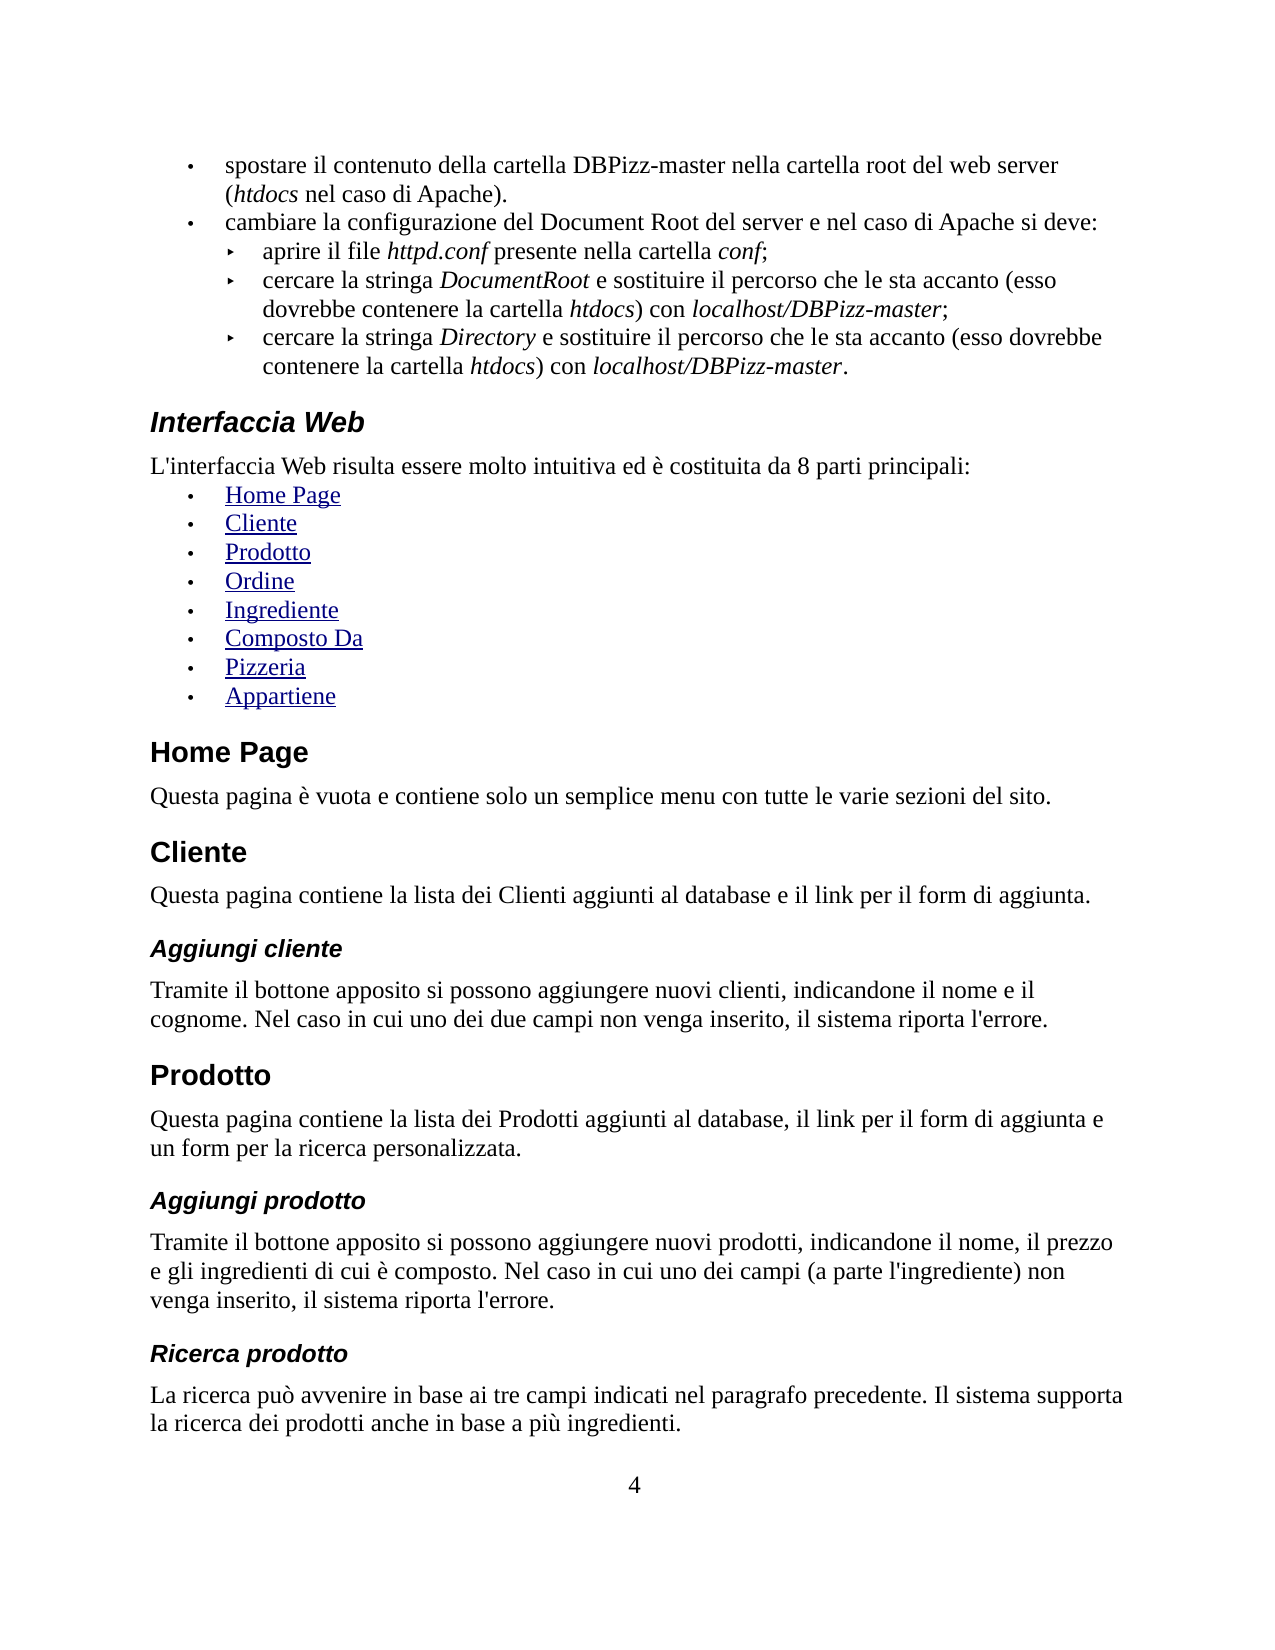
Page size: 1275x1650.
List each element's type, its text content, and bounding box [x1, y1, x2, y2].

list Pizzeria [187, 652, 1125, 681]
text Questa pagina è vuota e contiene solo un semplice menu con tutte le varie sezioni del sito. [150, 781, 1125, 809]
list Prodotto [187, 537, 1125, 566]
list Home Page [187, 480, 1125, 508]
text Tramite il bottone apposito si possono aggiungere nuovi clienti, indicandone il nome e il cognome. Nel caso in cui uno dei due campi non venga inserito, il sistema riporta l'errore. [150, 975, 1125, 1033]
subtitle Ricerca prodotto [150, 1339, 1125, 1367]
list Ingrediente [187, 595, 1125, 623]
subtitle Home Page [150, 735, 1125, 768]
text Questa pagina contiene la lista dei Clienti aggiunti al database e il link per il form di aggiunta. [150, 881, 1125, 909]
subtitle Prodotto [150, 1058, 1125, 1091]
list aprire il file httpd.conf presente nella cartella conf; [225, 236, 1125, 265]
list Cliente [187, 508, 1125, 537]
subtitle Interfaccia Web [150, 405, 1125, 438]
list Ordine [187, 566, 1125, 595]
subtitle Cliente [150, 834, 1125, 868]
subtitle Aggiungi cliente [150, 934, 1125, 963]
subtitle Aggiungi prodotto [150, 1186, 1125, 1215]
text L'interfaccia Web risulta essere molto intuitiva ed è costituita da 8 parti principali: [150, 451, 1125, 480]
list Composto Da [187, 623, 1125, 652]
text Questa pagina contiene la lista dei Prodotti aggiunti al database, il link per il form di aggiunta e un form per la ricerca personalizzata. [150, 1104, 1125, 1161]
list cambiare la configurazione del Document Root del server e nel caso di Apache si deve: [187, 207, 1125, 236]
list Appartiene [187, 681, 1125, 710]
text La ricerca può avvenire in base ai tre campi indicati nel paragrafo precedente. Il sistema supporta la ricerca dei prodotti anche in base a più ingredienti. [150, 1380, 1125, 1437]
list spostare il contenuto della cartella DBPizz-master nella cartella root del web server (htdocs nel caso di Apache). [187, 150, 1125, 207]
text Tramite il bottone apposito si possono aggiungere nuovi prodotti, indicandone il nome, il prezzo e gli ingredienti di cui è composto. Nel caso in cui uno dei campi (a parte l'ingrediente) non venga inserito, il sistema riporta l'errore. [150, 1227, 1125, 1314]
list cercare la stringa Directory e sostituire il percorso che le sta accanto (esso dovrebbe contenere la cartella htdocs) con localhost/DBPizz-master. [225, 322, 1125, 380]
list cercare la stringa DocumentRoot e sostituire il percorso che le sta accanto (esso dovrebbe contenere la cartella htdocs) con localhost/DBPizz-master; [225, 265, 1125, 322]
